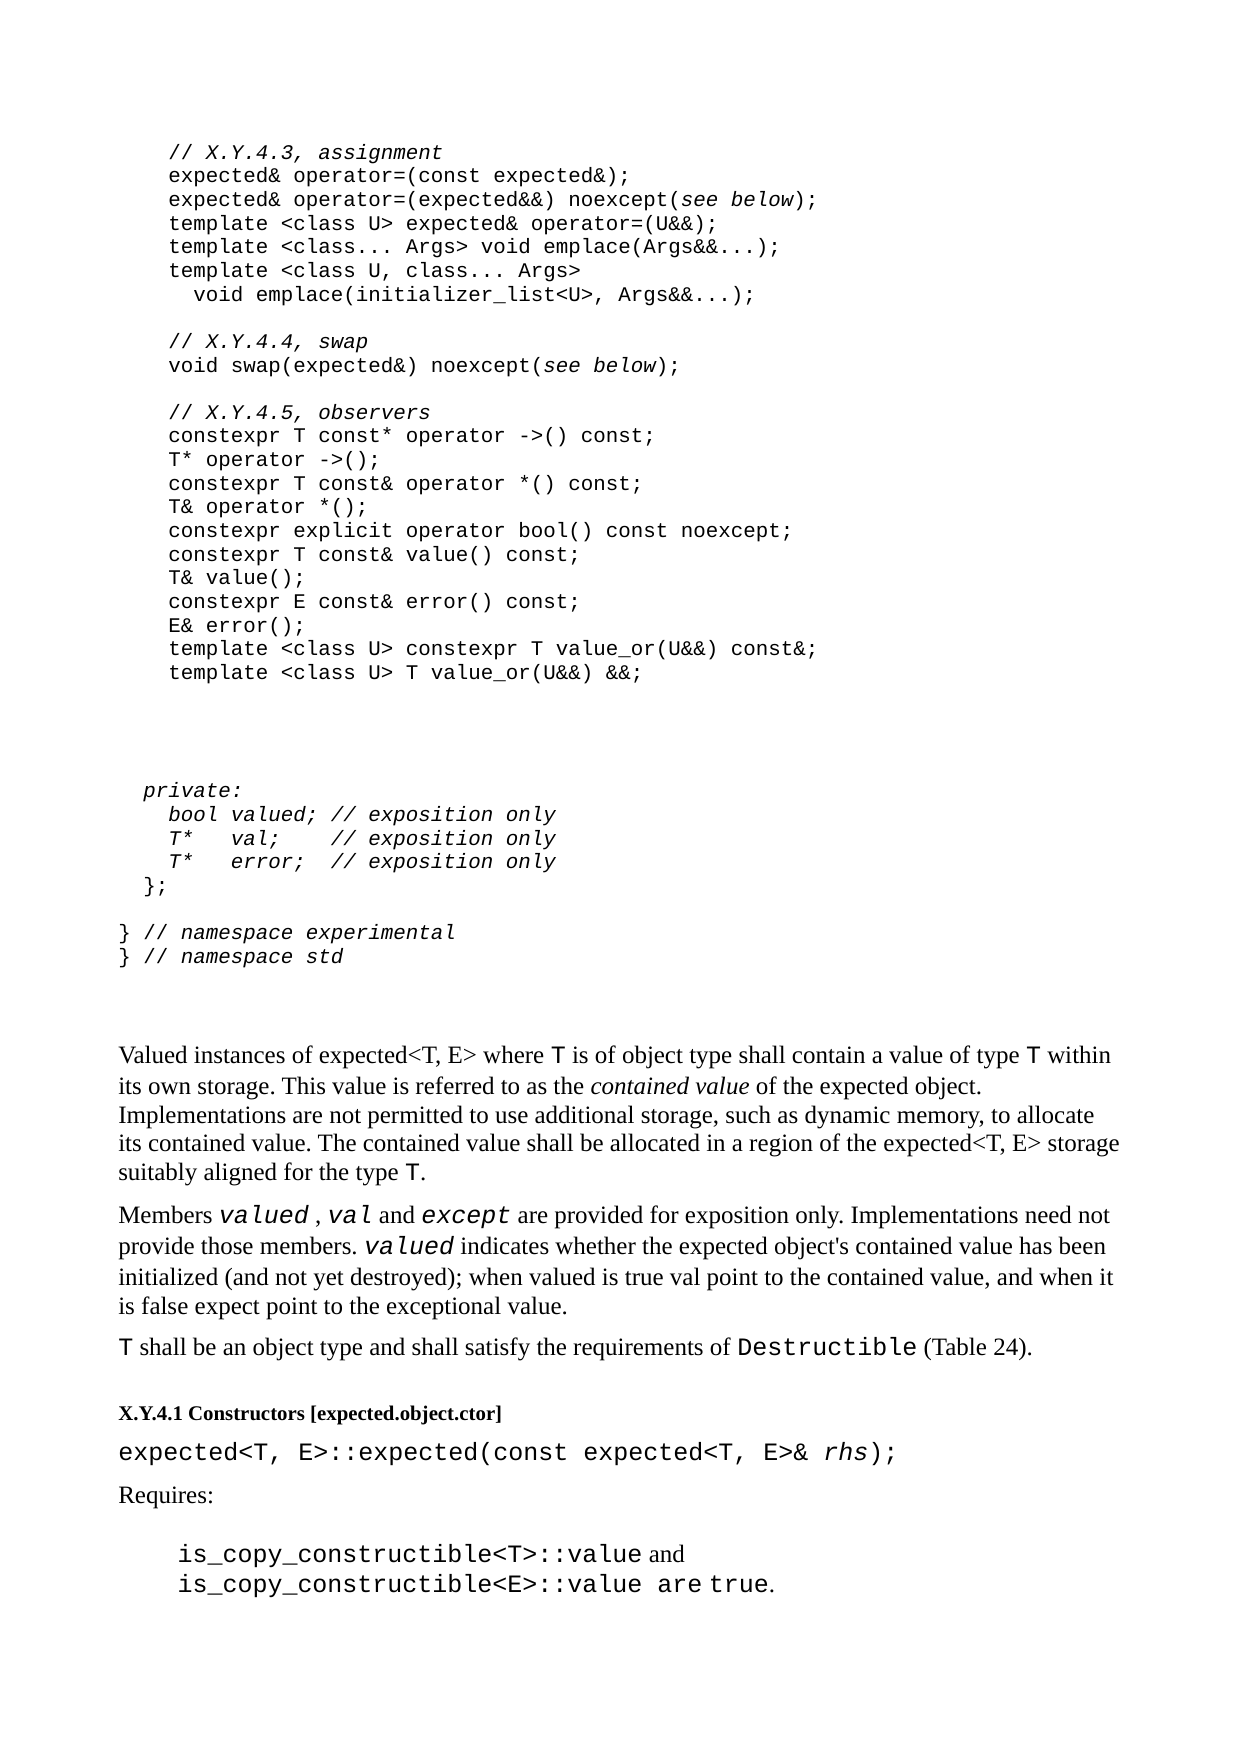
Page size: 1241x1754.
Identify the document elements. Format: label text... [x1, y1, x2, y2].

text T& value(); [118, 567, 1122, 591]
text template <class U, class... Args> [118, 260, 1122, 284]
text constexpr T const& value() const; [118, 544, 1122, 567]
text void swap(expected&) noexcept(see below); [118, 354, 1122, 378]
text private: [118, 780, 1122, 804]
text expected& operator=(expected&&) noexcept(see below); [118, 189, 1122, 213]
text template <class U> T value_or(U&&) &&; [118, 662, 1122, 686]
text T& operator *(); [118, 496, 1122, 520]
text }; [118, 875, 1122, 898]
subtitle Requires: [118, 1480, 1122, 1509]
text Valued instances of expected<T, E> where T is of object type shall contain a value of type T within its own storage. This value is referred to as the contained value of the expected object. Implementations are not permitted to use additional storage, such as dynamic memory, to allocate its contained value. The contained value shall be allocated in a region of the expected<T, E> storage suitably aligned for the type T. [118, 1040, 1122, 1188]
text expected<T, E>::expected(const expected<T, E>& rhs); [118, 1437, 1122, 1468]
text // X.Y.4.3, assignment [118, 142, 1122, 165]
text T* error; // exposition only [118, 851, 1122, 875]
text expected& operator=(const expected&); [118, 165, 1122, 189]
text constexpr E const& error() const; [118, 591, 1122, 615]
subtitle X.Y.4.1 Constructors [expected.object.ctor] [118, 1401, 1122, 1424]
list is_copy_constructible<T>::value and is_copy_constructible<E>::value are true. [177, 1539, 1122, 1600]
text // X.Y.4.4, swap [118, 331, 1122, 354]
text bool valued; // exposition only [118, 804, 1122, 827]
text constexpr T const* operator ->() const; [118, 426, 1122, 449]
text constexpr explicit operator bool() const noexcept; [118, 520, 1122, 544]
text // X.Y.4.5, observers [118, 402, 1122, 426]
text template <class... Args> void emplace(Args&&...); [118, 236, 1122, 260]
text E& error(); [118, 615, 1122, 638]
text } // namespace experimental [118, 922, 1122, 946]
text Members valued , val and except are provided for exposition only. Implementations need not provide those members. valued indicates whether the expected object's contained value has been initialized (and not yet destroyed); when valued is true val point to the contained value, and when it is false expect point to the exceptional value. [118, 1201, 1122, 1320]
text template <class U> constexpr T value_or(U&&) const&; [118, 638, 1122, 662]
text T* val; // exposition only [118, 827, 1122, 851]
text } // namespace std [118, 946, 1122, 969]
text T* operator ->(); [118, 449, 1122, 473]
text constexpr T const& operator *() const; [118, 473, 1122, 496]
text void emplace(initializer_list<U>, Args&&...); [118, 284, 1122, 307]
text template <class U> expected& operator=(U&&); [118, 213, 1122, 236]
text T shall be an object type and shall satisfy the requirements of Destructible (Table 24). [118, 1332, 1122, 1363]
